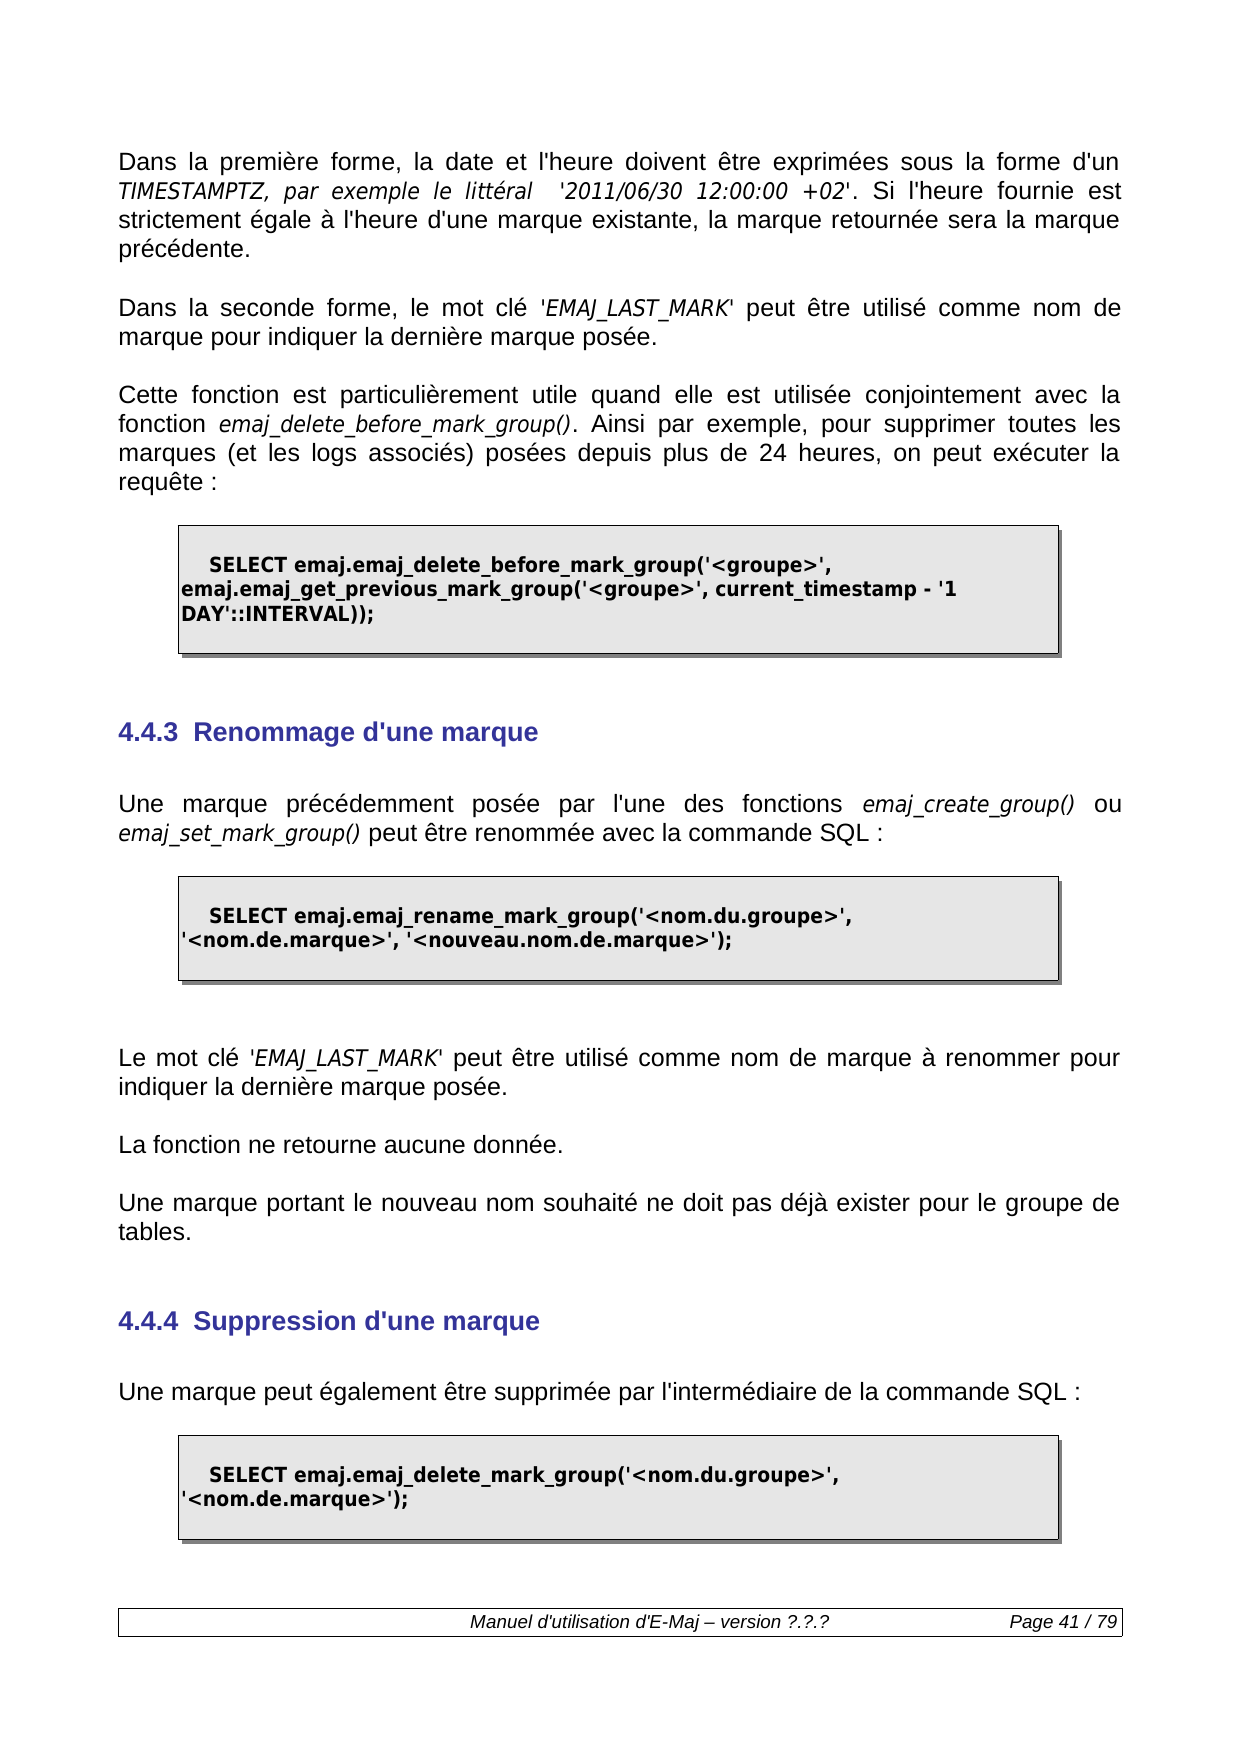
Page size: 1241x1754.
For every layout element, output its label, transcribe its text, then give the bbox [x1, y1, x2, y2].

subtitle Renommage d'une marque [118, 716, 1122, 747]
text SELECT emaj.emaj_delete_mark_group('<nom.du.groupe>', '<nom.de.marque>'); [179, 1459, 1058, 1508]
text SELECT emaj.emaj_rename_mark_group('<nom.du.groupe>', '<nom.de.marque>', '<nouveau.nom.de.marque>'); [179, 901, 1058, 949]
text Le mot clé 'EMAJ_LAST_MARK' peut être utilisé comme nom de marque à renommer pour indiquer la dernière marque posée. [118, 1043, 1122, 1101]
text Une marque peut également être supprimée par l'intermédiaire de la commande SQL : [118, 1377, 1122, 1406]
text Dans la seconde forme, le mot clé 'EMAJ_LAST_MARK' peut être utilisé comme nom de marque pour indiquer la dernière marque posée. [118, 292, 1122, 351]
text Cette fonction est particulièrement utile quand elle est utilisée conjointement avec la fonction emaj_delete_before_mark_group(). Ainsi par exemple, pour supprimer toutes les marques (et les logs associés) posées depuis plus de 24 heures, on peut exécuter la requête : [118, 380, 1122, 496]
text Dans la première forme, la date et l'heure doivent être exprimées sous la forme d'un TIMESTAMPTZ, par exemple le littéral '2011/06/30 12:00:00 +02'. Si l'heure fournie est strictement égale à l'heure d'une marque existante, la marque retournée sera la marque précédente. [118, 147, 1122, 263]
subtitle Suppression d'une marque [118, 1304, 1122, 1335]
text SELECT emaj.emaj_delete_before_mark_group('<groupe>', emaj.emaj_get_previous_mark_group('<groupe>', current_timestamp - '1 DAY'::INTERVAL)); [179, 549, 1058, 623]
text Une marque portant le nouveau nom souhaité ne doit pas déjà exister pour le groupe de tables. [118, 1188, 1122, 1246]
text Une marque précédemment posée par l'une des fonctions emaj_create_group() ou emaj_set_mark_group() peut être renommée avec la commande SQL : [118, 789, 1122, 847]
text La fonction ne retourne aucune donnée. [118, 1130, 1122, 1159]
